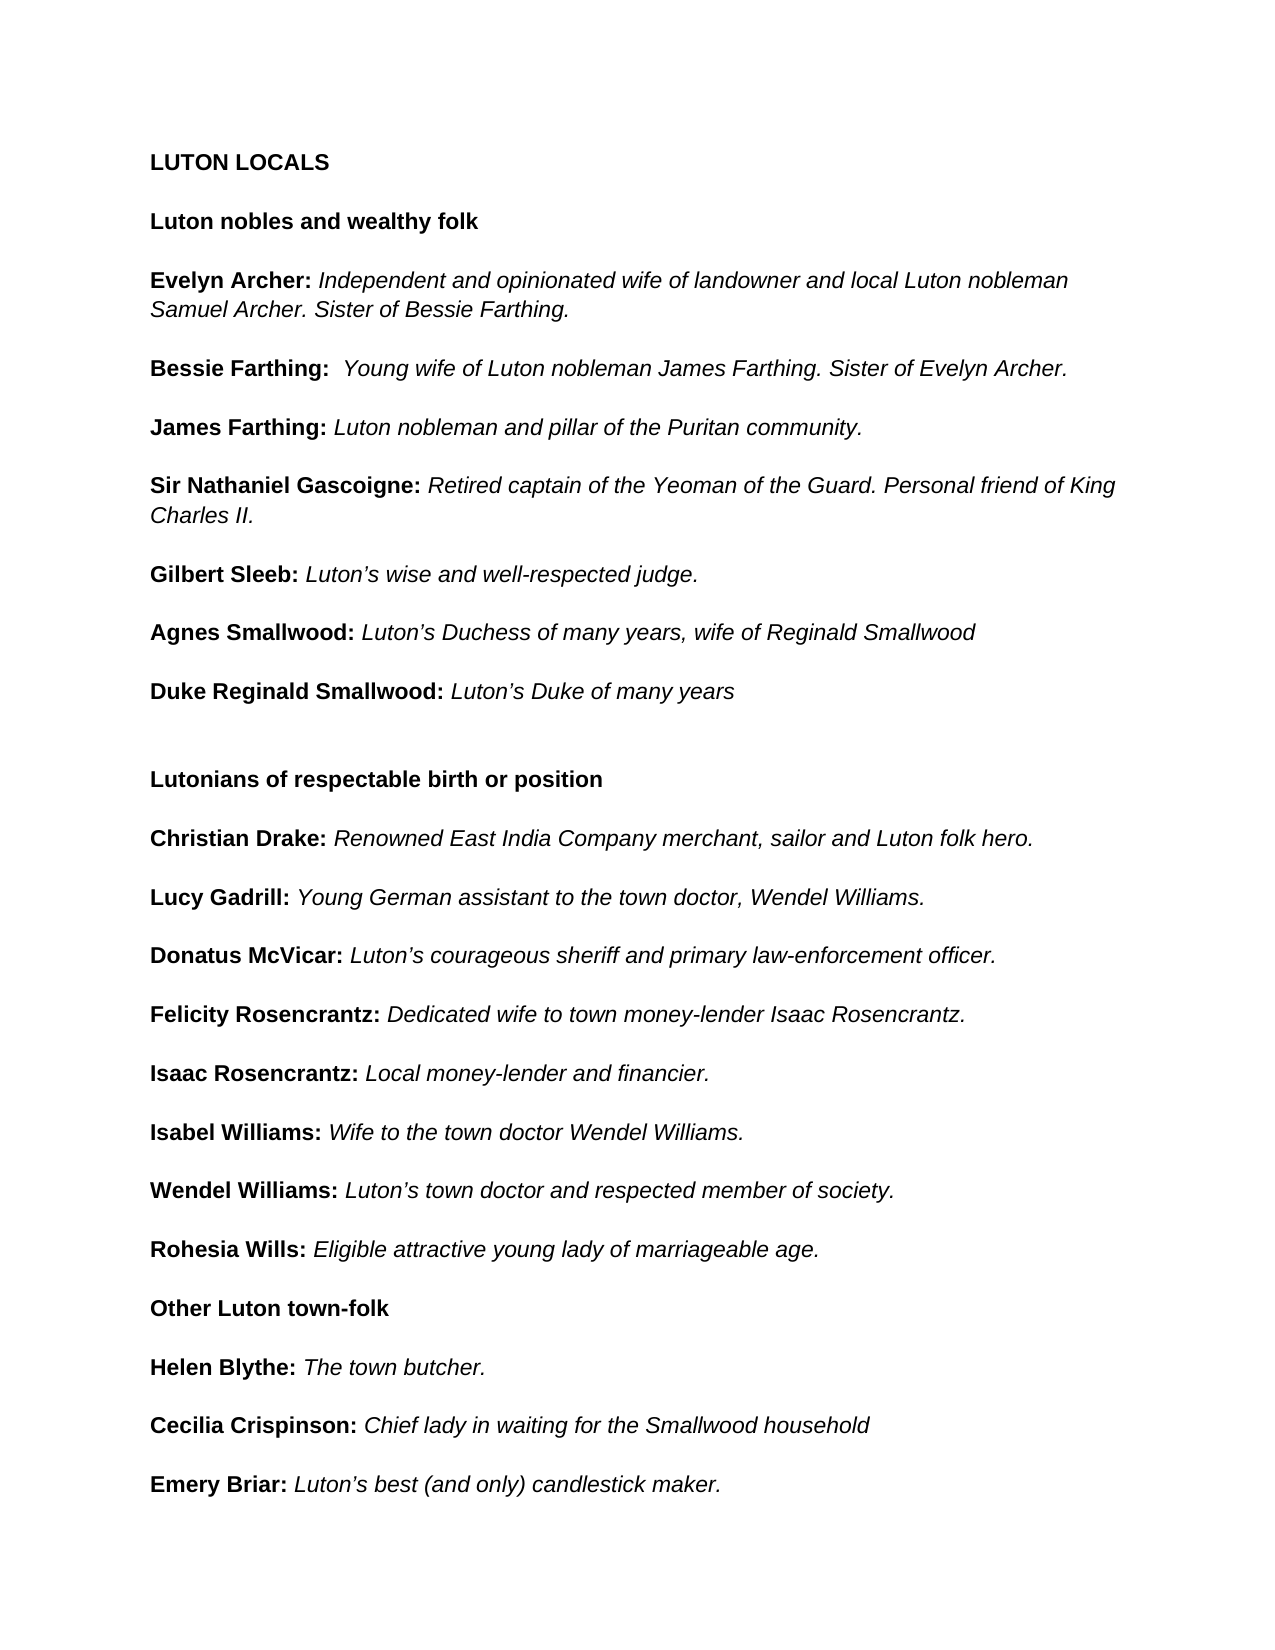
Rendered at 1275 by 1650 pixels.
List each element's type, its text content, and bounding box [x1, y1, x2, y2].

text Lutonians of respectable birth or position [150, 767, 1125, 792]
text Lucy Gadrill: Young German assistant to the town doctor, Wendel Williams. [150, 884, 1125, 910]
text Gilbert Sleeb: Luton’s wise and well-respected judge. [150, 561, 1125, 587]
text Cecilia Crispinson: Chief lady in waiting for the Smallwood household [150, 1413, 1125, 1439]
text Other Luton town-folk [150, 1296, 1125, 1321]
text Sir Nathaniel Gascoigne: Retired captain of the Yeoman of the Guard. Personal friend of King Charles II. [150, 473, 1125, 528]
text Isaac Rosencrantz: Local money-lender and financier. [150, 1061, 1125, 1086]
text Christian Drake: Renowned East India Company merchant, sailor and Luton folk hero. [150, 826, 1125, 851]
text Bessie Farthing: Young wife of Luton nobleman James Farthing. Sister of Evelyn Archer. [150, 356, 1125, 381]
text Evelyn Archer: Independent and opinionated wife of landowner and local Luton nobleman Samuel Archer. Sister of Bessie Farthing. [150, 267, 1125, 322]
text Agnes Smallwood: Luton’s Duchess of many years, wife of Reginald Smallwood [150, 620, 1125, 646]
text Rohesia Wills: Eligible attractive young lady of marriageable age. [150, 1237, 1125, 1262]
text Wendel Williams: Luton’s town doctor and respected member of society. [150, 1178, 1125, 1204]
text Helen Blythe: The town butcher. [150, 1354, 1125, 1380]
text LUTON LOCALS [150, 150, 1125, 176]
text Duke Reginald Smallwood: Luton’s Duke of many years [150, 679, 1125, 704]
text Emery Briar: Luton’s best (and only) candlestick maker. [150, 1472, 1125, 1497]
text Isabel Williams: Wife to the town doctor Wendel Williams. [150, 1119, 1125, 1145]
text Felicity Rosencrantz: Dedicated wife to town money-lender Isaac Rosencrantz. [150, 1002, 1125, 1027]
text Donatus McVicar: Luton’s courageous sheriff and primary law-enforcement officer. [150, 943, 1125, 969]
text Luton nobles and wealthy folk [150, 209, 1125, 234]
text James Farthing: Luton nobleman and pillar of the Puritan community. [150, 414, 1125, 440]
